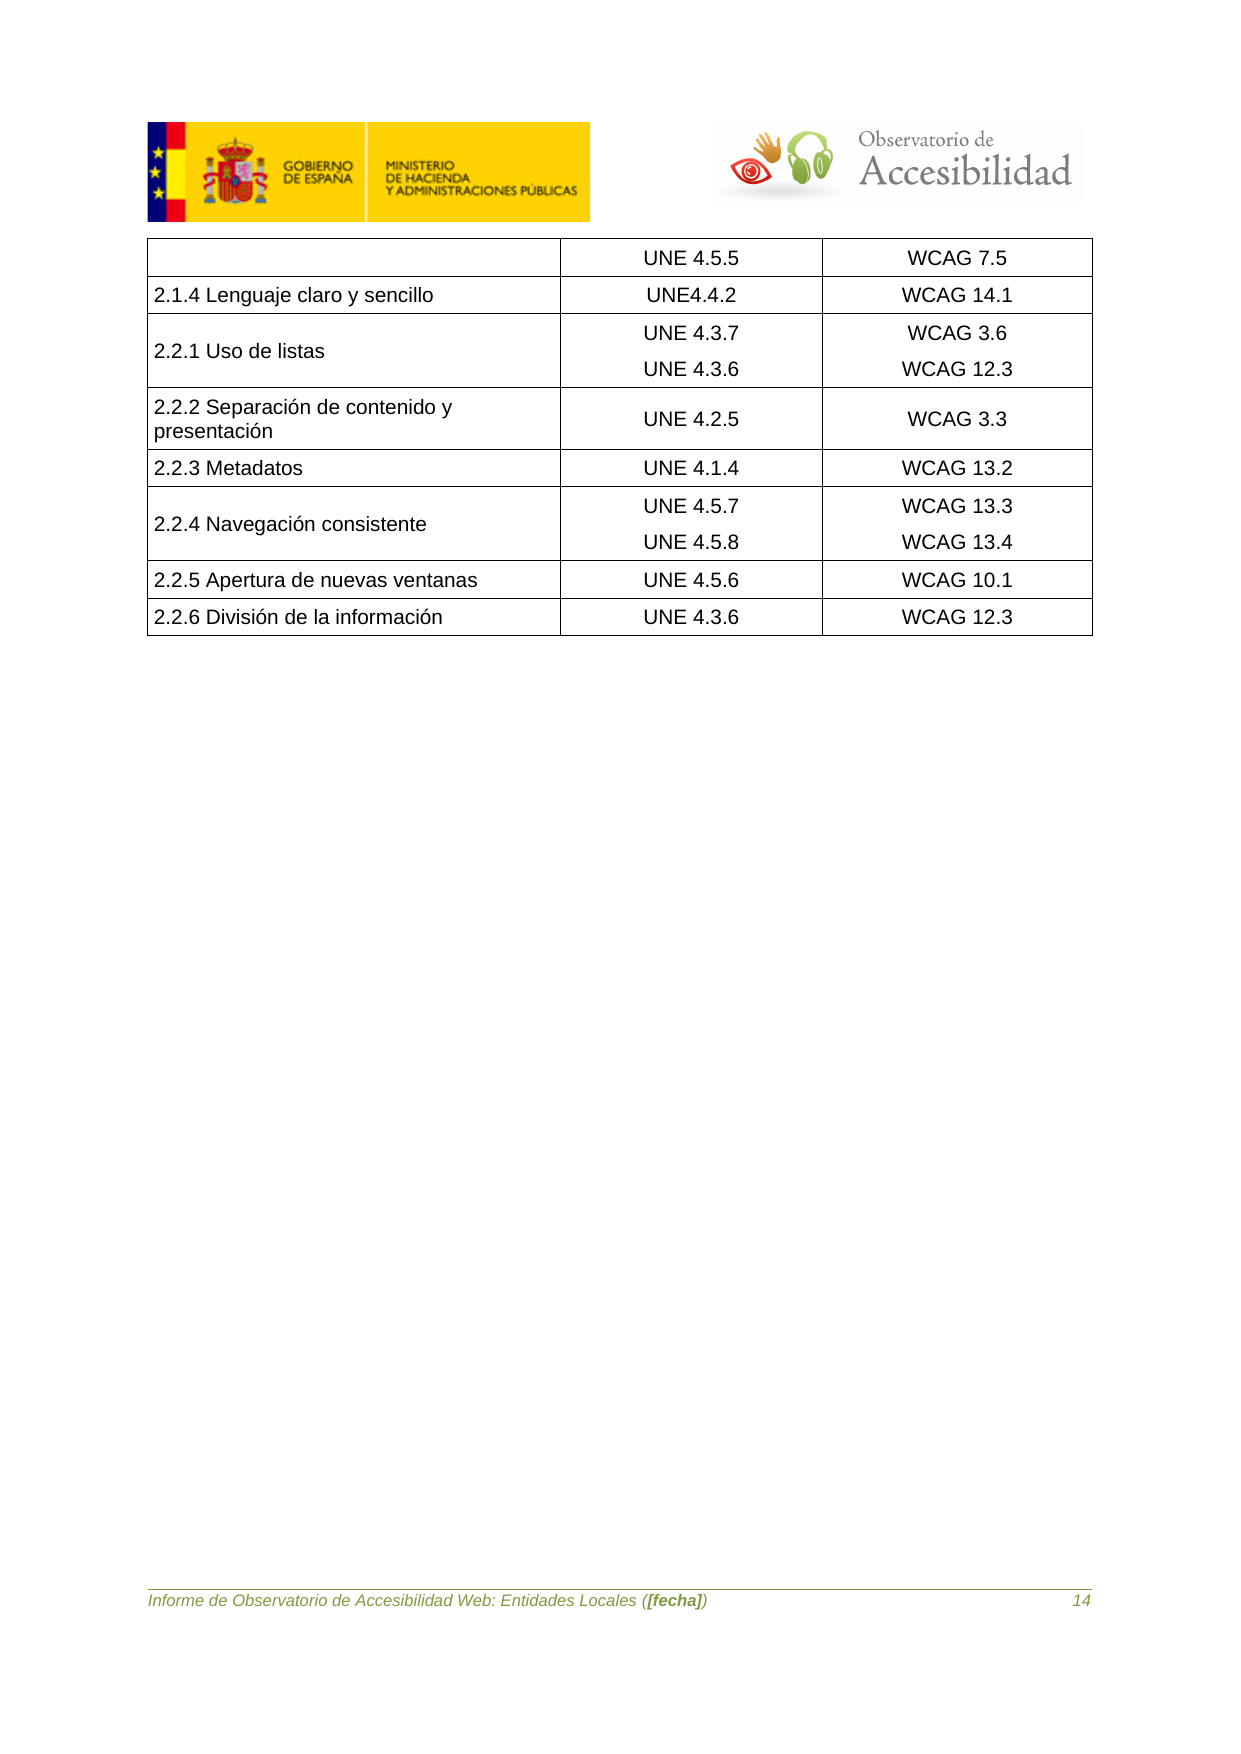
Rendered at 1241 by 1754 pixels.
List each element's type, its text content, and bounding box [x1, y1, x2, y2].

table_cell WCAG 10.1 [823, 561, 1092, 598]
table_cell UNE 4.3.6 [561, 599, 822, 635]
table_cell UNE 4.5.7 UNE 4.5.8 [561, 487, 822, 560]
picture [710, 122, 1086, 205]
table_cell UNE 4.5.5 [561, 239, 822, 276]
table_cell UNE4.4.2 [561, 277, 822, 313]
table_cell WCAG 3.6 WCAG 12.3 [823, 314, 1092, 387]
table_cell WCAG 7.5 [823, 239, 1092, 276]
table_cell WCAG 14.1 [823, 277, 1092, 313]
table_cell [148, 239, 560, 276]
table_cell 2.1.4 Lenguaje claro y sencillo [148, 277, 560, 313]
table_cell 2.2.2 Separación de contenido y presentación [148, 388, 560, 449]
table_cell 2.2.6 División de la información [148, 599, 560, 635]
table_cell 2.2.1 Uso de listas [148, 314, 560, 387]
table_cell 2.2.3 Metadatos [148, 450, 560, 486]
table_cell UNE 4.1.4 [561, 450, 822, 486]
table_cell 2.2.5 Apertura de nuevas ventanas [148, 561, 560, 598]
table_cell WCAG 3.3 [823, 388, 1092, 449]
table_cell WCAG 13.2 [823, 450, 1092, 486]
table_cell UNE 4.5.6 [561, 561, 822, 598]
table_cell WCAG 13.3 WCAG 13.4 [823, 487, 1092, 560]
table_cell 2.2.4 Navegación consistente [148, 487, 560, 560]
table_cell UNE 4.3.7 UNE 4.3.6 [561, 314, 822, 387]
picture [147, 122, 591, 222]
table_cell UNE 4.2.5 [561, 388, 822, 449]
table_cell WCAG 12.3 [823, 599, 1092, 635]
